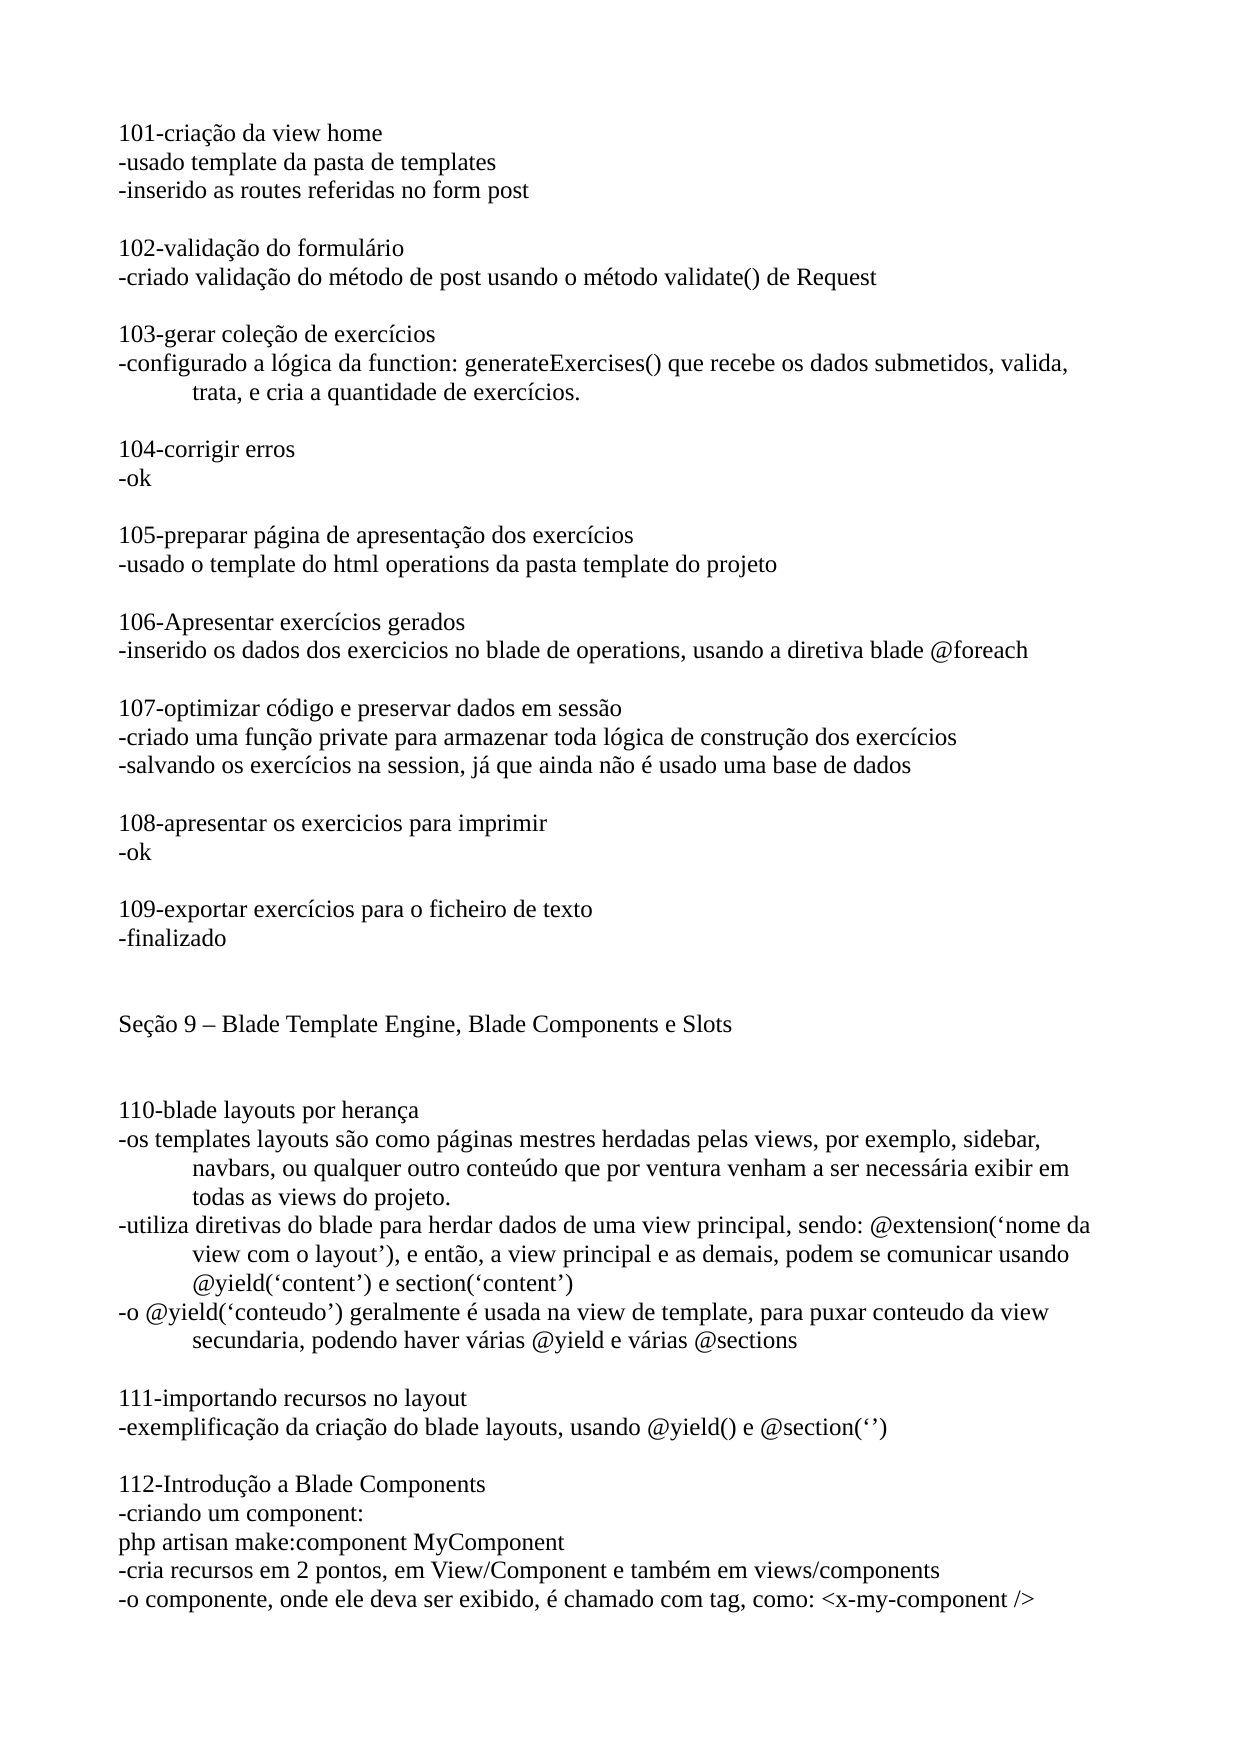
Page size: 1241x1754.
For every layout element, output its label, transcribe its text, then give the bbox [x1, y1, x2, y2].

text -ok [118, 837, 1122, 866]
text -usado template da pasta de templates [118, 147, 1122, 176]
text 109-exportar exercícios para o ficheiro de texto [118, 894, 1122, 923]
text -inserido os dados dos exercicios no blade de operations, usando a diretiva blade @foreach [118, 636, 1122, 664]
text 110-blade layouts por herança [118, 1096, 1122, 1124]
text 103-gerar coleção de exercícios [118, 319, 1122, 348]
text -criando um component: [118, 1498, 1122, 1527]
text -usado o template do html operations da pasta template do projeto [118, 549, 1122, 578]
text 107-optimizar código e preservar dados em sessão [118, 693, 1122, 722]
text 104-corrigir erros [118, 434, 1122, 463]
text -finalizado [118, 923, 1122, 952]
text -inserido as routes referidas no form post [118, 176, 1122, 204]
text 112-Introdução a Blade Components [118, 1469, 1122, 1498]
text 105-preparar página de apresentação dos exercícios [118, 521, 1122, 549]
text -utiliza diretivas do blade para herdar dados de uma view principal, sendo: @extension(‘nome da view com o layout’), e então, a view principal e as demais, podem se comunicar usando @yield(‘content’) e section(‘content’) [118, 1211, 1122, 1297]
text -o componente, onde ele deva ser exibido, é chamado com tag, como: <x-my-component /> [118, 1584, 1122, 1613]
text -salvando os exercícios na session, já que ainda não é usado uma base de dados [118, 751, 1122, 779]
text 106-Apresentar exercícios gerados [118, 607, 1122, 636]
text -o @yield(‘conteudo’) geralmente é usada na view de template, para puxar conteudo da view secundaria, podendo haver várias @yield e várias @sections [118, 1297, 1122, 1354]
text -criado uma função private para armazenar toda lógica de construção dos exercícios [118, 722, 1122, 751]
text 108-apresentar os exercicios para imprimir [118, 808, 1122, 837]
text -os templates layouts são como páginas mestres herdadas pelas views, por exemplo, sidebar, navbars, ou qualquer outro conteúdo que por ventura venham a ser necessária exibir em todas as views do projeto. [118, 1124, 1122, 1211]
text Seção 9 – Blade Template Engine, Blade Components e Slots [118, 1009, 1122, 1038]
text 102-validação do formulário [118, 233, 1122, 262]
text -cria recursos em 2 pontos, em View/Component e também em views/components [118, 1556, 1122, 1584]
text php artisan make:component MyComponent [118, 1527, 1122, 1556]
text 111-importando recursos no layout [118, 1383, 1122, 1412]
text -exemplificação da criação do blade layouts, usando @yield() e @section(‘’) [118, 1412, 1122, 1441]
text 101-criação da view home [118, 118, 1122, 147]
text -ok [118, 463, 1122, 492]
text -configurado a lógica da function: generateExercises() que recebe os dados submetidos, valida, trata, e cria a quantidade de exercícios. [118, 348, 1122, 406]
text -criado validação do método de post usando o método validate() de Request [118, 262, 1122, 291]
